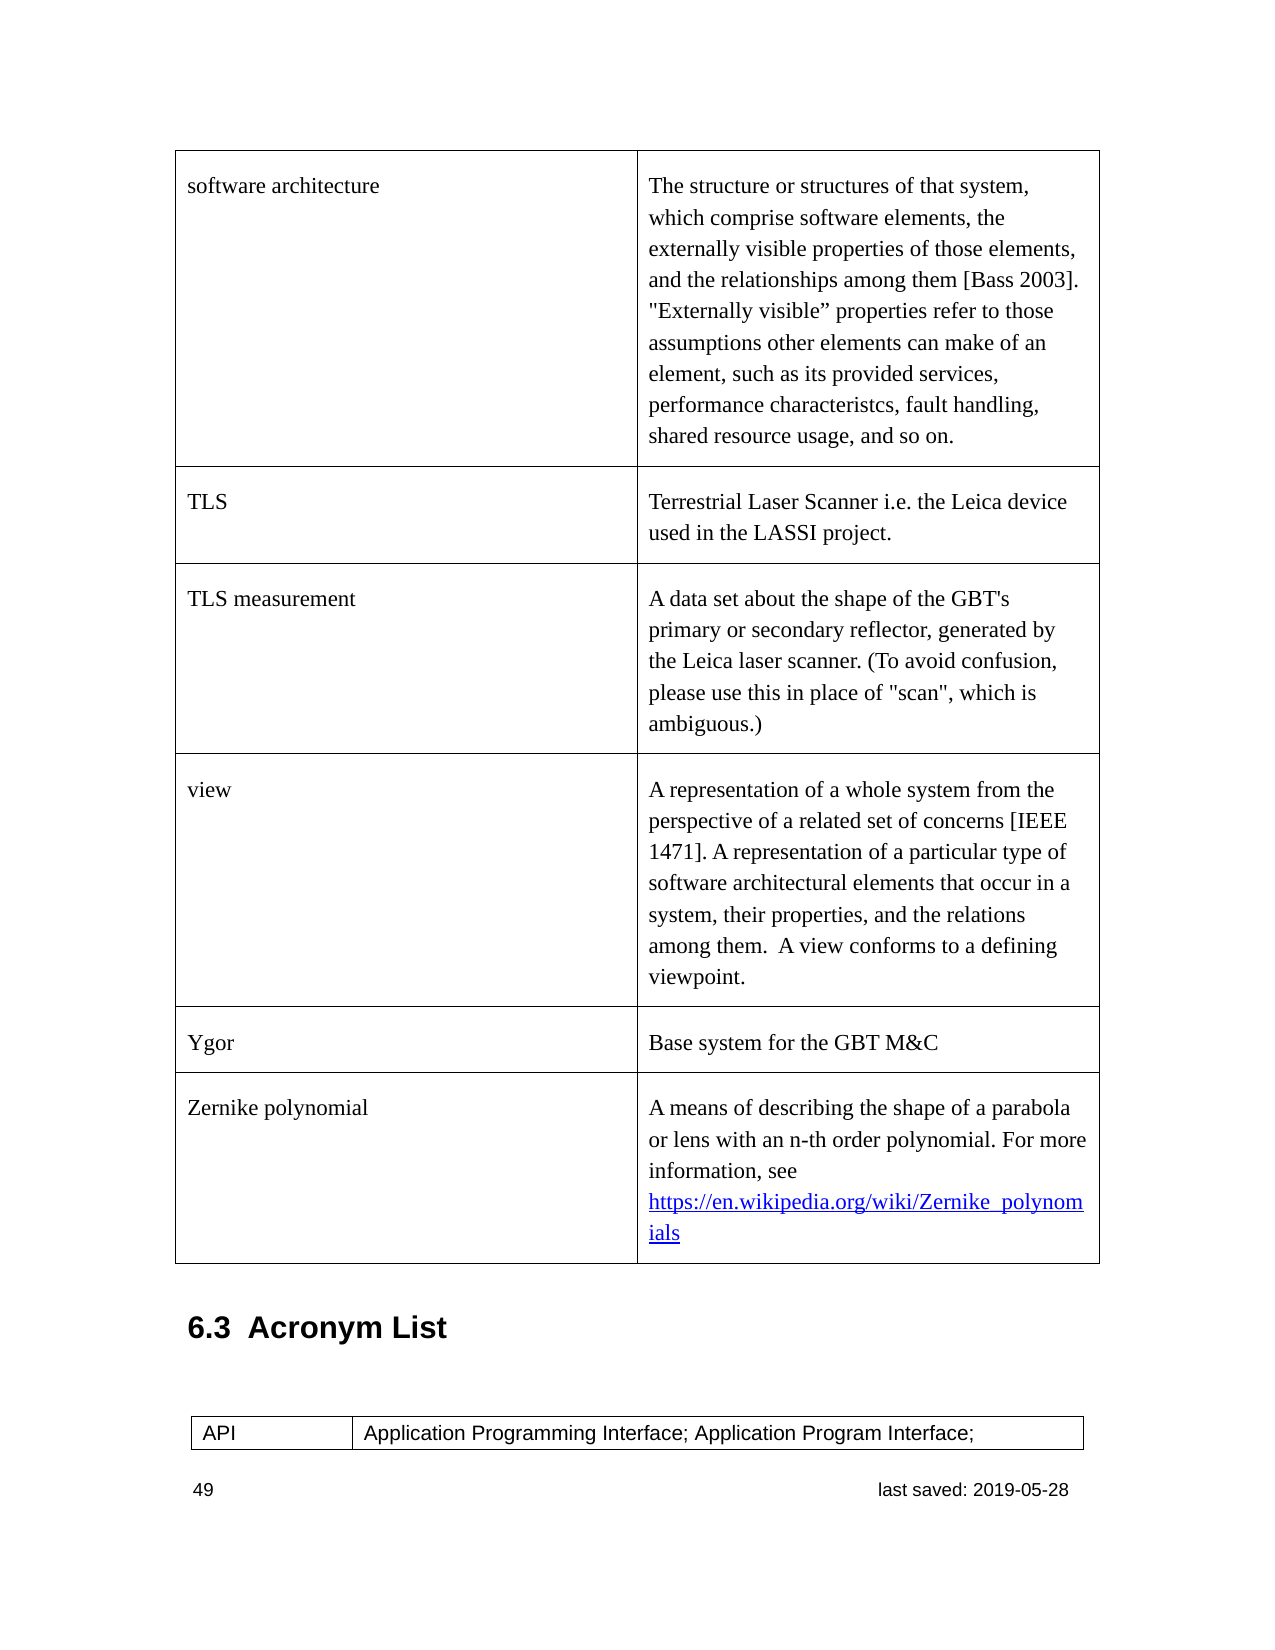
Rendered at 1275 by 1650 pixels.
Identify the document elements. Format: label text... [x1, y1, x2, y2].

table_header Application Programming Interface; Application Program Interface; [353, 1417, 1083, 1449]
table_cell Terrestrial Laser Scanner i.e. the Leica device used in the LASSI project. [638, 467, 1099, 562]
table_cell Base system for the GBT M&C [638, 1007, 1099, 1072]
table_cell TLS [176, 467, 637, 562]
table_cell Zernike polynomial [176, 1073, 637, 1262]
table_cell A representation of a whole system from the perspective of a related set of concerns [IEEE 1471]. A representation of a particular type of software architectural elements that occur in a system, their properties, and the relations among them. A view conforms to a defining viewpoint. [638, 754, 1099, 1006]
table_cell A data set about the shape of the GBT's primary or secondary reflector, generated by the Leica laser scanner. (To avoid confusion, please use this in place of "scan", which is ambiguous.) [638, 564, 1099, 753]
table_cell software architecture [176, 151, 637, 466]
table_cell view [176, 754, 637, 1006]
table_cell Ygor [176, 1007, 637, 1072]
table_cell The structure or structures of that system, which comprise software elements, the externally visible properties of those elements, and the relationships among them [Bass 2003]. "Externally visible” properties refer to those assumptions other elements can make of an element, such as its provided services, performance characteristcs, fault handling, shared resource usage, and so on. [638, 151, 1099, 466]
subtitle Acronym List [187, 1305, 1087, 1345]
table_cell A means of describing the shape of a parabola or lens with an n-th order polynomial. For more information, see https://en.wikipedia.org/wiki/Zernike_polynomials [638, 1073, 1099, 1262]
table_header API [192, 1417, 352, 1449]
table_cell TLS measurement [176, 564, 637, 753]
